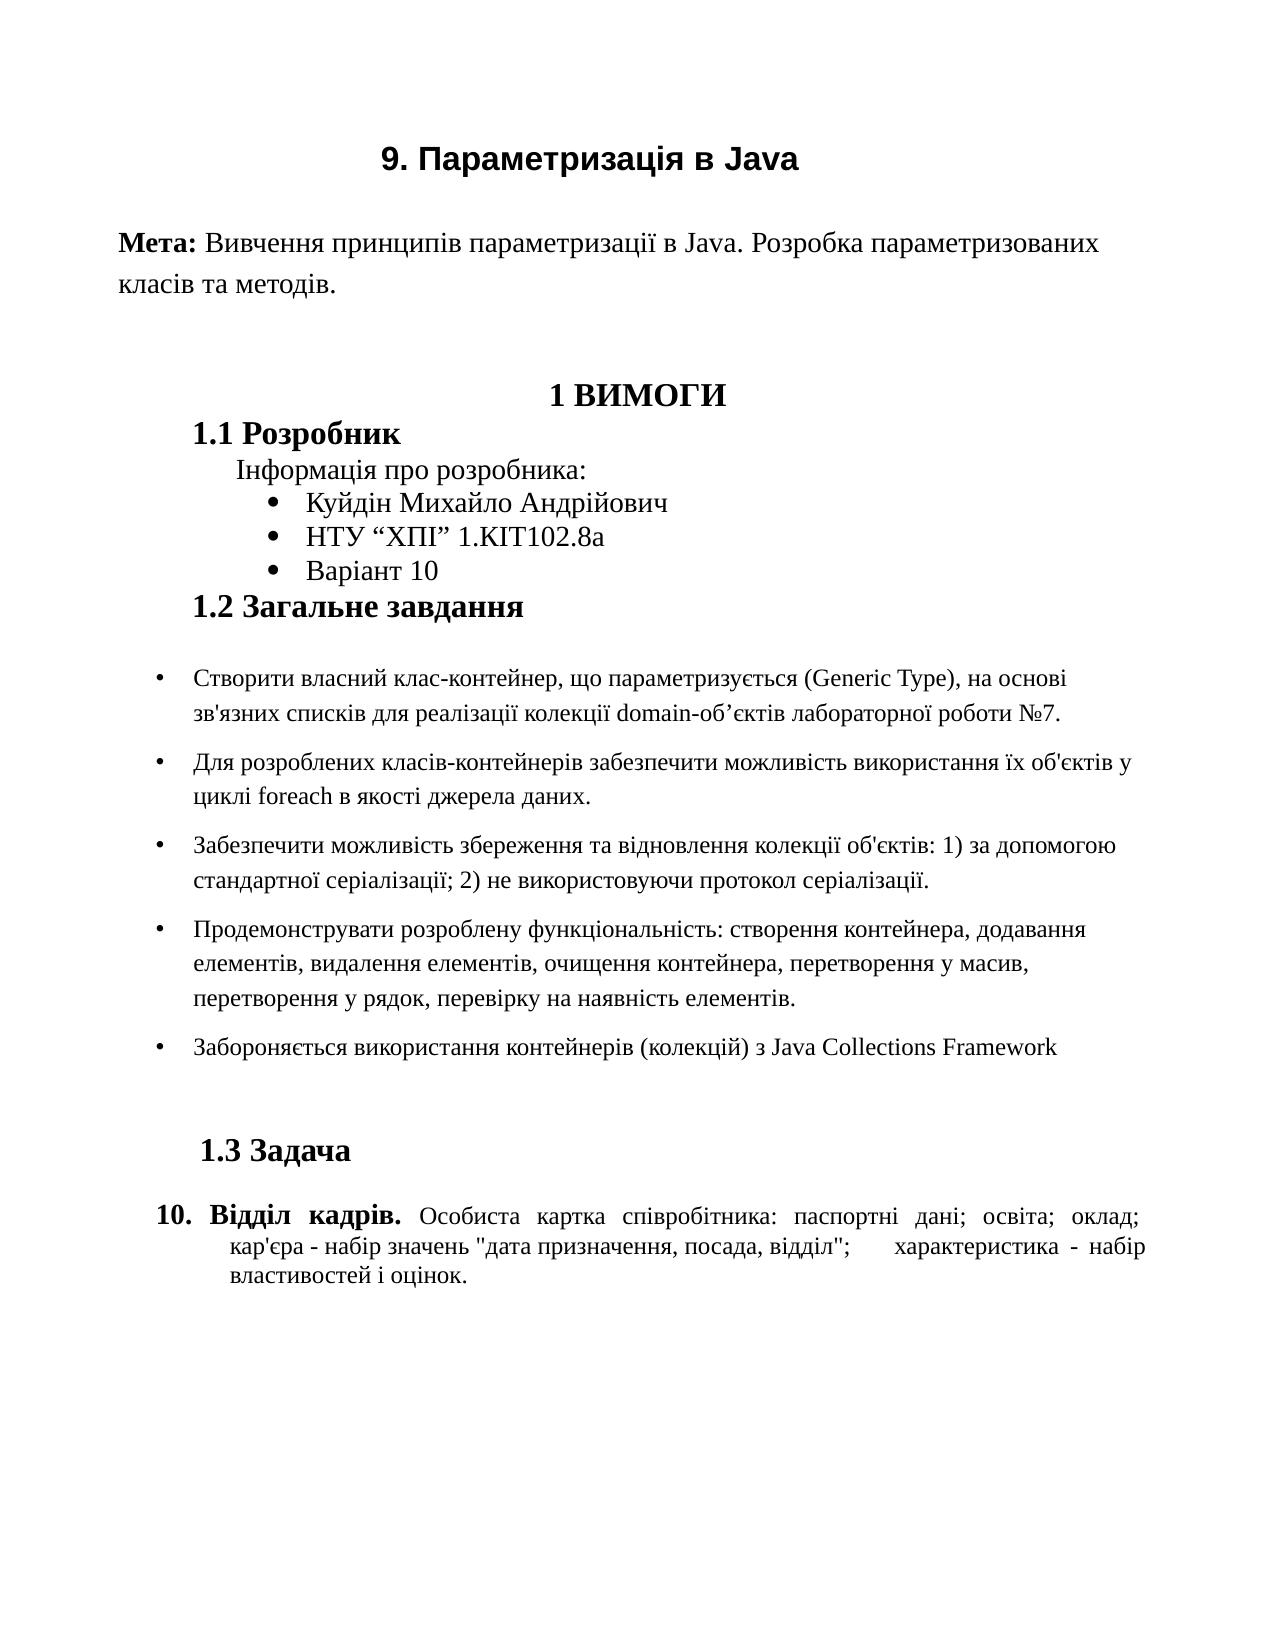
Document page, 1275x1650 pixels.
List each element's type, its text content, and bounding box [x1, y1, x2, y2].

text Інформація про розробника: [118, 452, 1157, 486]
list НТУ “ХПІ” 1.КІТ102.8а [268, 519, 1157, 553]
list Забезпечити можливість збереження та відновлення колекції об'єктів: 1) за допомогою стандартної серіалізації; 2) не використовуючи протокол серіалізації. [156, 830, 1157, 893]
list Куйдiн Михайло Андрiйович [268, 486, 1157, 519]
list Продемонструвати розроблену функціональність: створення контейнера, додавання елементів, видалення елементів, очищення контейнера, перетворення у масив, перетворення у рядок, перевірку на наявність елементів. [156, 914, 1157, 1011]
list Варіант 10 [268, 553, 1157, 586]
text Мета: Вивчення принципів параметризації в Java. Розробка параметризованих класів та методів. [118, 190, 1157, 299]
text 1.1 Розробник [118, 414, 1157, 452]
text 1.2 Загальне завдання [192, 586, 1157, 625]
text 1.3 Задача [118, 1130, 1157, 1168]
text 1 ВИМОГИ [118, 375, 1157, 414]
list Для розроблених класів-контейнерів забезпечити можливість використання їх об'єктів у циклі foreach в якості джерела даних. [156, 747, 1157, 810]
subtitle 9. Параметризація в Java [381, 139, 1157, 178]
list Створити власний клас-контейнер, що параметризується (Generic Type), на основі зв'язних списків для реалізації колекції domain-об’єктів лабораторної роботи №7. [156, 663, 1157, 726]
subtitle 10. Відділ кадрів. Особиста картка співробітника: паспортні дані; освіта; оклад; кар'єра - набір значень "дата призначення, посада, відділ"; характеристика - набір властивостей і оцінок. [156, 1197, 1157, 1288]
list Забороняється використання контейнерів (колекцій) з Java Collections Framework [156, 1032, 1157, 1061]
